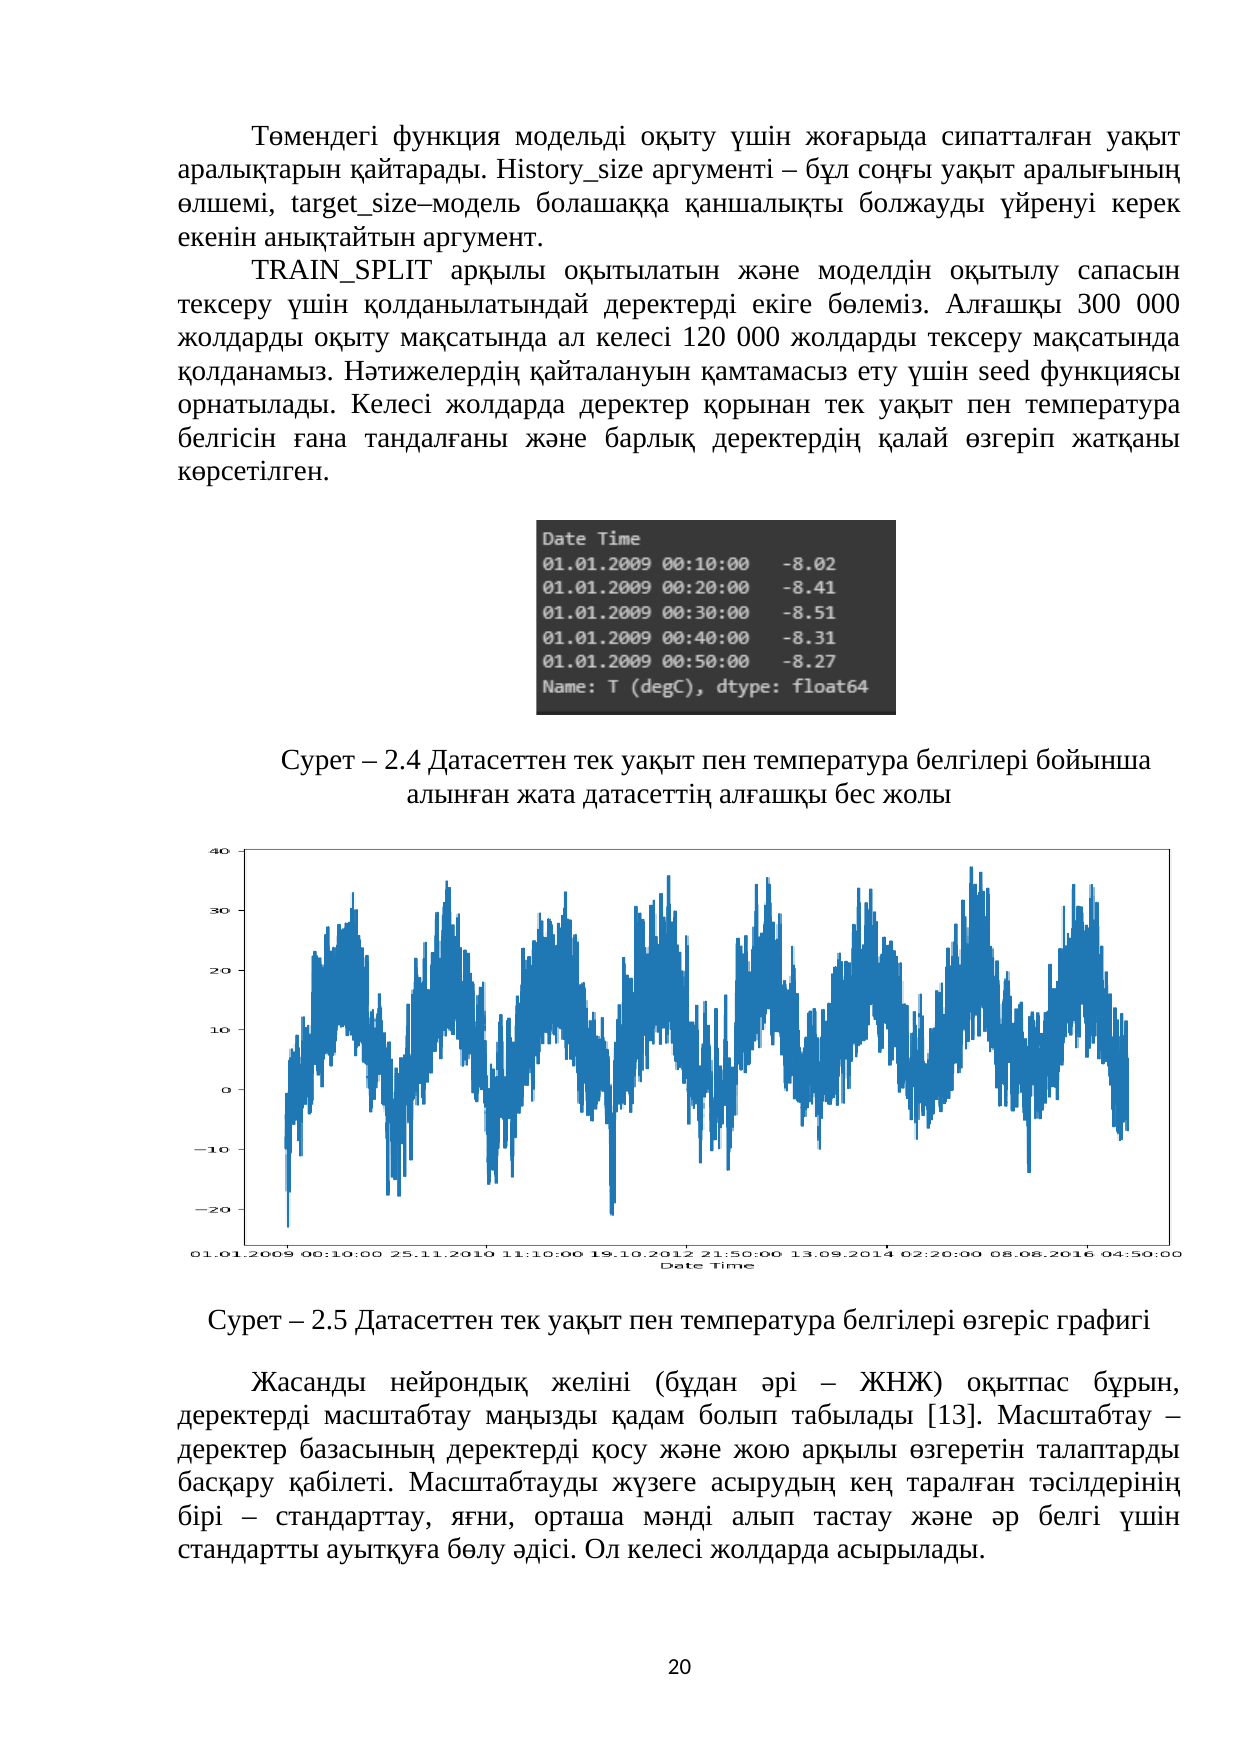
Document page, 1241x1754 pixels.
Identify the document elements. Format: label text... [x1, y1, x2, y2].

picture [536, 520, 896, 715]
picture [177, 843, 1196, 1275]
text Сурет – 2.4 Датасеттен тек уақыт пен температура белгілері бойынша алынған жата датасеттің алғашқы бес жолы [177, 742, 1181, 809]
text Төмендегі функция модельді оқыту үшін жоғарыда сипатталған уақыт аралықтарын қайтарады. History_size аргументі – бұл соңғы уақыт аралығының өлшемі, target_size–модель болашаққа қаншалықты болжауды үйренуі керек екенін анықтайтын аргумент. [177, 118, 1181, 252]
text Жасанды нейрондық желіні (бұдан әрі – ЖНЖ) оқытпас бұрын, деректерді масштабтау маңызды қадам болып табылады [13]. Масштабтау – деректер базасының деректерді қосу және жою арқылы өзгеретін талаптарды басқару қабілеті. Масштабтауды жүзеге асырудың кең таралған тәсілдерінің бірі – стандарттау, яғни, орташа мәнді алып тастау және әр белгі үшін стандартты ауытқуға бөлу әдісі. Ол келесі жолдарда асырылады. [177, 1364, 1181, 1565]
text TRAIN_SPLIT арқылы оқытылатын және моделдін оқытылу сапасын тексеру үшін қолданылатындай деректерді екіге бөлеміз. Алғашқы 300 000 жолдарды оқыту мақсатында ал келесі 120 000 жолдарды тексеру мақсатында қолданамыз. Нәтижелердің қайталануын қамтамасыз ету үшін seed функциясы орнатылады. Келесі жолдарда деректер қорынан тек уақыт пен температура белгісін ғана тандалғаны және барлық деректердің қалай өзгеріп жатқаны көрсетілген. [177, 252, 1181, 487]
text Сурет – 2.5 Датасеттен тек уақыт пен температура белгілері өзгеріс графигі [177, 1302, 1181, 1336]
